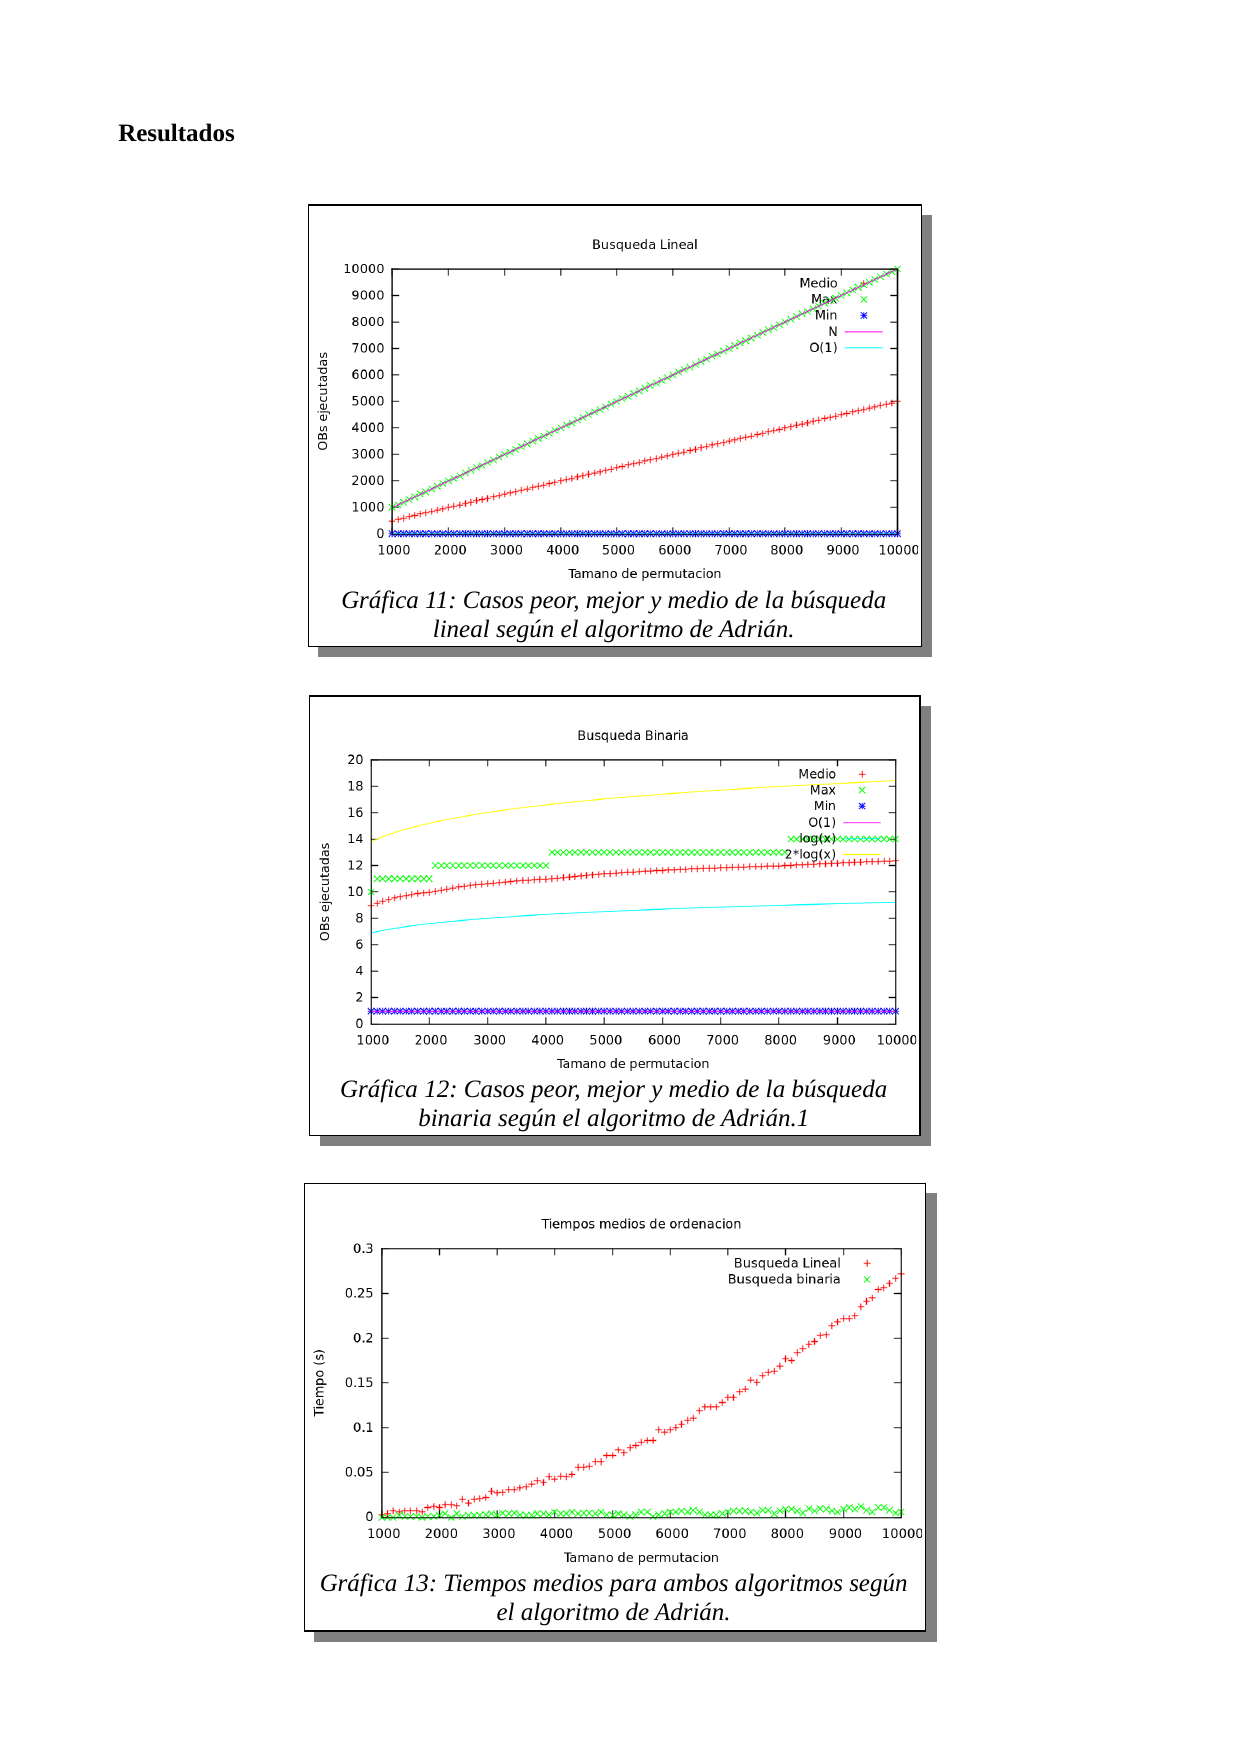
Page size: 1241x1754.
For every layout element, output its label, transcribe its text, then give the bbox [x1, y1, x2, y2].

text Gráfica 12: Casos peor, mejor y medio de la búsqueda binaria según el algoritmo de Adrián.1 [313, 1075, 916, 1132]
text Gráfica 11: Casos peor, mejor y medio de la búsqueda lineal según el algoritmo de Adrián. [312, 585, 918, 642]
text Gráfica 13: Tiempos medios para ambos algoritmos según el algoritmo de Adrián. [308, 1569, 922, 1626]
picture [307, 1199, 923, 1569]
text Resultados [118, 118, 1122, 147]
picture [312, 221, 918, 585]
picture [313, 712, 917, 1075]
